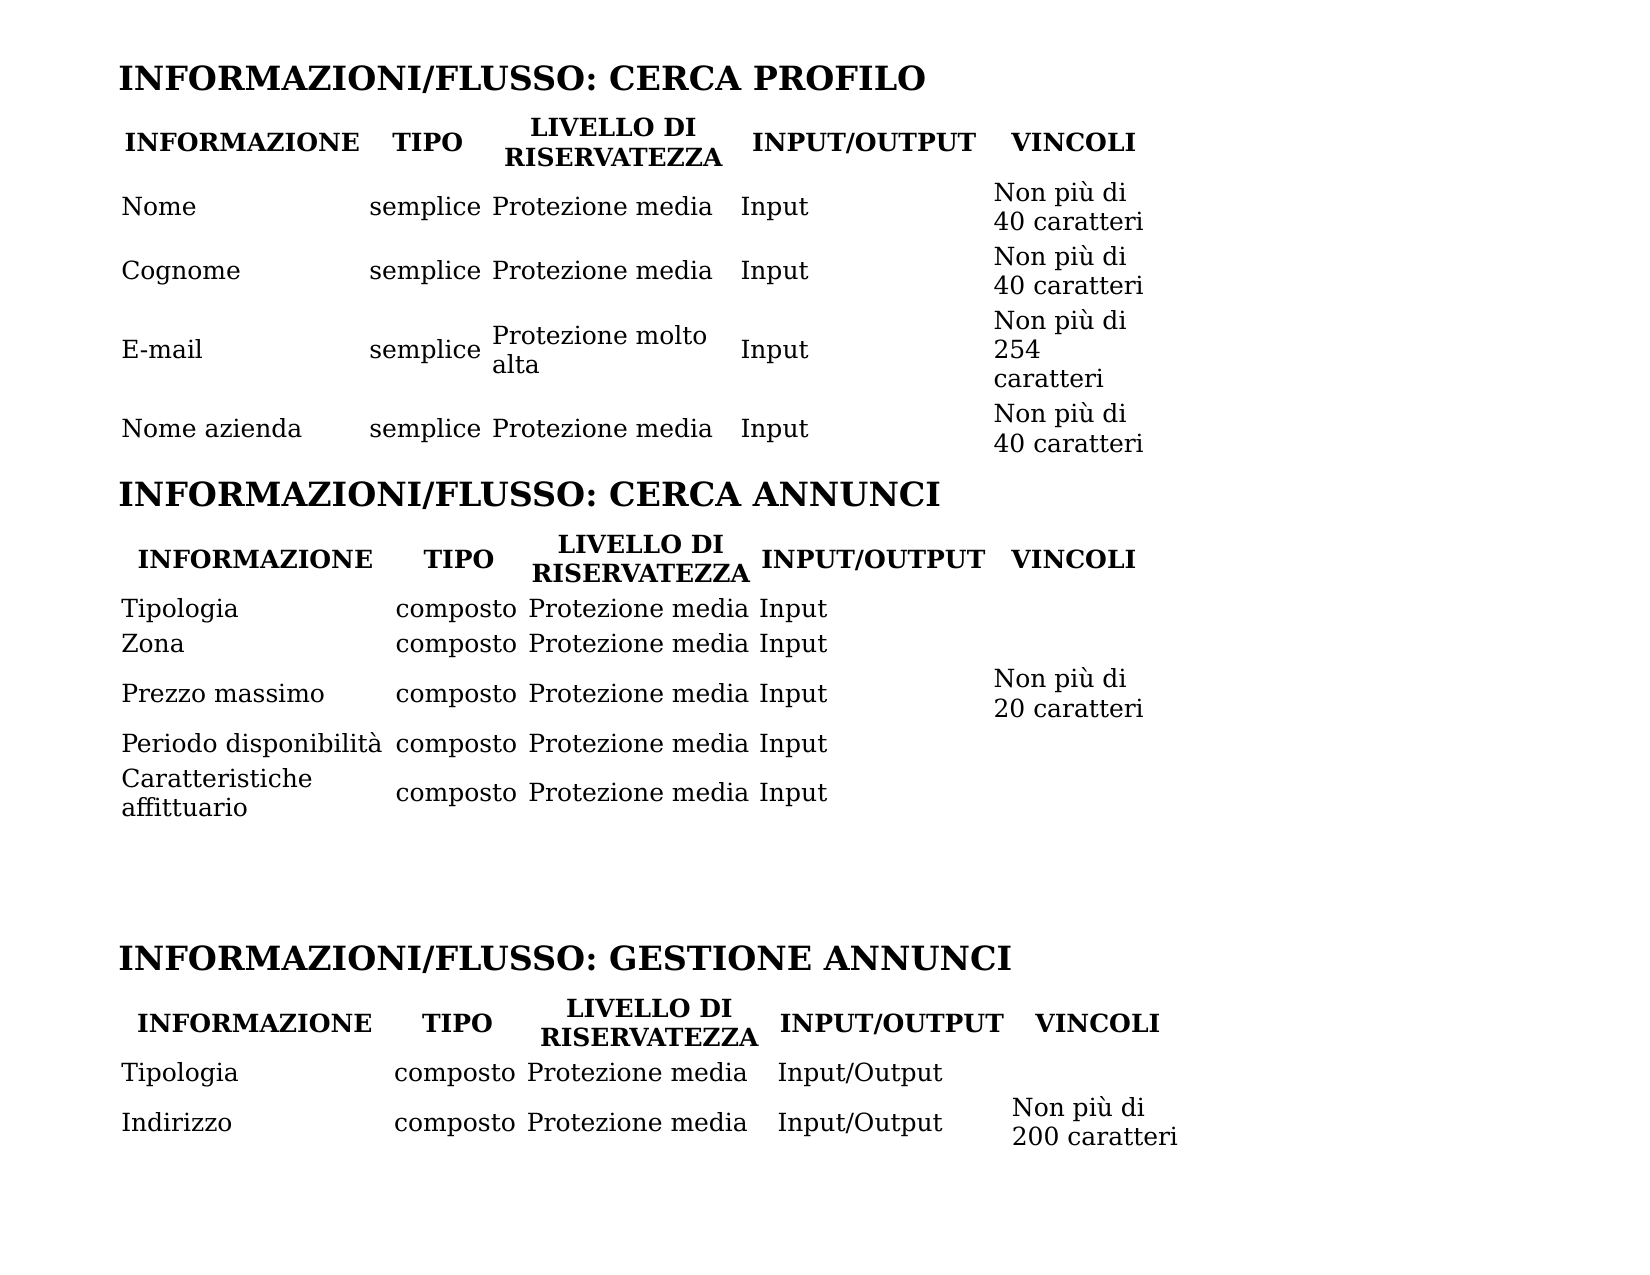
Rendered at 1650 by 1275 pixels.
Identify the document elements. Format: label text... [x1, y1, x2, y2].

table_header INFORMAZIONE [118, 527, 392, 592]
table_cell Nome azienda [118, 397, 366, 461]
table_cell Tipologia [118, 592, 392, 627]
table_cell composto [393, 592, 525, 627]
table_cell [990, 592, 1157, 627]
table_cell composto [391, 1056, 524, 1091]
table_cell [990, 726, 1157, 761]
table_cell Input [738, 239, 990, 303]
table_header TIPO [366, 111, 489, 175]
table_header TIPO [391, 991, 524, 1056]
table_cell composto [391, 1091, 524, 1155]
table_cell Protezione media [525, 761, 756, 825]
table_cell Input [756, 662, 990, 726]
table_cell [1009, 1056, 1186, 1091]
table_cell Protezione media [489, 175, 737, 239]
table_cell Caratteristiche affittuario [118, 761, 392, 825]
table_cell Protezione media [525, 726, 756, 761]
table_header INFORMAZIONE [118, 991, 391, 1056]
table_cell semplice [366, 175, 489, 239]
table_cell semplice [366, 397, 489, 461]
table_cell Non più di 40 caratteri [990, 239, 1157, 303]
table_cell semplice [366, 304, 489, 397]
table_cell Input [756, 627, 990, 662]
table_header LIVELLO DI RISERVATEZZA [489, 111, 737, 175]
table_cell Non più di 254 caratteri [990, 304, 1157, 397]
table_cell Zona [118, 627, 392, 662]
table_cell [990, 627, 1157, 662]
table_cell Protezione media [489, 397, 737, 461]
table_cell Protezione media [524, 1091, 774, 1155]
table_cell Input [756, 761, 990, 825]
table_header INFORMAZIONE [118, 111, 366, 175]
table_cell Protezione media [489, 239, 737, 303]
table_cell Non più di 40 caratteri [990, 397, 1157, 461]
table_cell [990, 761, 1157, 825]
table_cell Non più di 20 caratteri [990, 662, 1157, 726]
table_cell Input [738, 175, 990, 239]
table_cell Protezione molto alta [489, 304, 737, 397]
table_header VINCOLI [990, 527, 1157, 592]
table_cell E-mail [118, 304, 366, 397]
table_header INPUT/OUTPUT [756, 527, 990, 592]
table_cell Periodo disponibilità [118, 726, 392, 761]
table_header VINCOLI [1009, 991, 1186, 1056]
table_cell Input [738, 397, 990, 461]
table_cell semplice [366, 239, 489, 303]
table_header INPUT/OUTPUT [774, 991, 1009, 1056]
table_cell composto [393, 662, 525, 726]
table_header LIVELLO DI RISERVATEZZA [524, 991, 774, 1056]
table_cell Tipologia [118, 1056, 391, 1091]
table_cell composto [393, 726, 525, 761]
table_cell Input [756, 592, 990, 627]
table_cell Input/Output [774, 1056, 1009, 1091]
table_cell Non più di 200 caratteri [1009, 1091, 1186, 1155]
table_cell composto [393, 761, 525, 825]
table_cell Prezzo massimo [118, 662, 392, 726]
table_cell Protezione media [525, 662, 756, 726]
subtitle INFORMAZIONI/FLUSSO: GESTIONE ANNUNCI [118, 939, 1532, 978]
table_cell Protezione media [525, 592, 756, 627]
table_cell Nome [118, 175, 366, 239]
table_cell Input/Output [774, 1091, 1009, 1155]
subtitle INFORMAZIONI/FLUSSO: CERCA ANNUNCI [118, 476, 1532, 515]
table_header VINCOLI [990, 111, 1157, 175]
table_cell composto [393, 627, 525, 662]
table_cell Cognome [118, 239, 366, 303]
table_cell Protezione media [524, 1056, 774, 1091]
table_cell Input [756, 726, 990, 761]
table_cell Indirizzo [118, 1091, 391, 1155]
subtitle INFORMAZIONI/FLUSSO: CERCA PROFILO [118, 59, 1532, 98]
table_cell Input [738, 304, 990, 397]
table_header LIVELLO DI RISERVATEZZA [525, 527, 756, 592]
table_header TIPO [393, 527, 525, 592]
table_cell Protezione media [525, 627, 756, 662]
table_header INPUT/OUTPUT [738, 111, 990, 175]
table_cell Non più di 40 caratteri [990, 175, 1157, 239]
